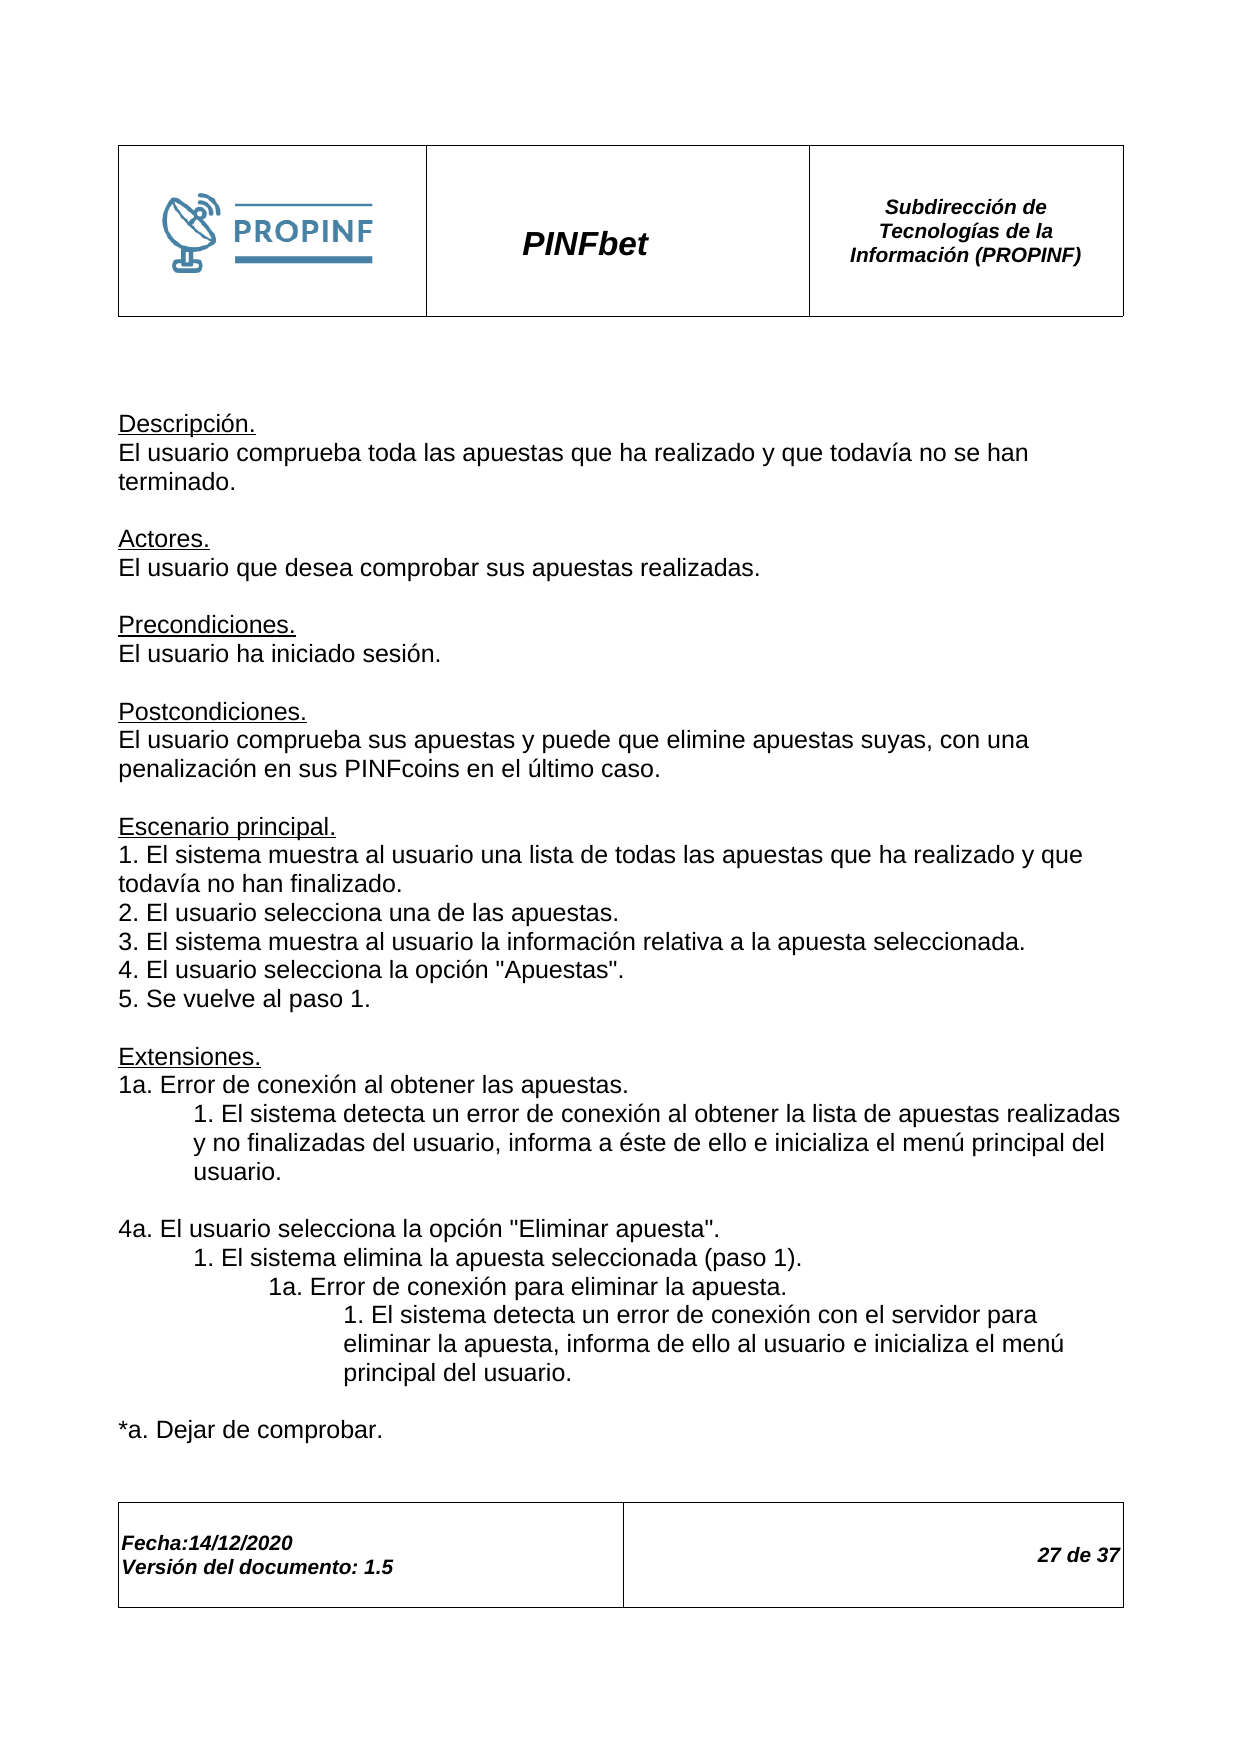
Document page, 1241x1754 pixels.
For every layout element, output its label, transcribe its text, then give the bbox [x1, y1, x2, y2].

text El usuario comprueba sus apuestas y puede que elimine apuestas suyas, con una penalización en sus PINFcoins en el último caso. [118, 726, 1122, 783]
picture [126, 170, 414, 301]
text 3. El sistema muestra al usuario la información relativa a la apuesta seleccionada. [118, 927, 1122, 956]
text 1a. Error de conexión para eliminar la apuesta. [118, 1272, 1122, 1301]
text 1. El sistema detecta un error de conexión al obtener la lista de apuestas realizadas y no finalizadas del usuario, informa a éste de ello e inicializa el menú principal del usuario. [118, 1099, 1122, 1186]
text 1a. Error de conexión al obtener las apuestas. [118, 1071, 1122, 1099]
text 1. El sistema muestra al usuario una lista de todas las apuestas que ha realizado y que todavía no han finalizado. [118, 841, 1122, 898]
text El usuario que desea comprobar sus apuestas realizadas. [118, 553, 1122, 582]
text 2. El usuario selecciona una de las apuestas. [118, 898, 1122, 927]
text Precondiciones. [118, 611, 1122, 639]
text Postcondiciones. [118, 697, 1122, 726]
text *a. Dejar de comprobar. [118, 1416, 1122, 1444]
text 5. Se vuelve al paso 1. [118, 984, 1122, 1013]
text 1. El sistema detecta un error de conexión con el servidor para eliminar la apuesta, informa de ello al usuario e inicializa el menú principal del usuario. [118, 1301, 1122, 1387]
text Escenario principal. [118, 812, 1122, 841]
text 1. El sistema elimina la apuesta seleccionada (paso 1). [118, 1243, 1122, 1272]
text El usuario comprueba toda las apuestas que ha realizado y que todavía no se han terminado. [118, 438, 1122, 496]
text Descripción. [118, 409, 1122, 438]
text 4. El usuario selecciona la opción "Apuestas". [118, 956, 1122, 984]
text Extensiones. [118, 1042, 1122, 1071]
text Actores. [118, 524, 1122, 553]
text El usuario ha iniciado sesión. [118, 639, 1122, 668]
text 4a. El usuario selecciona la opción "Eliminar apuesta". [118, 1214, 1122, 1243]
